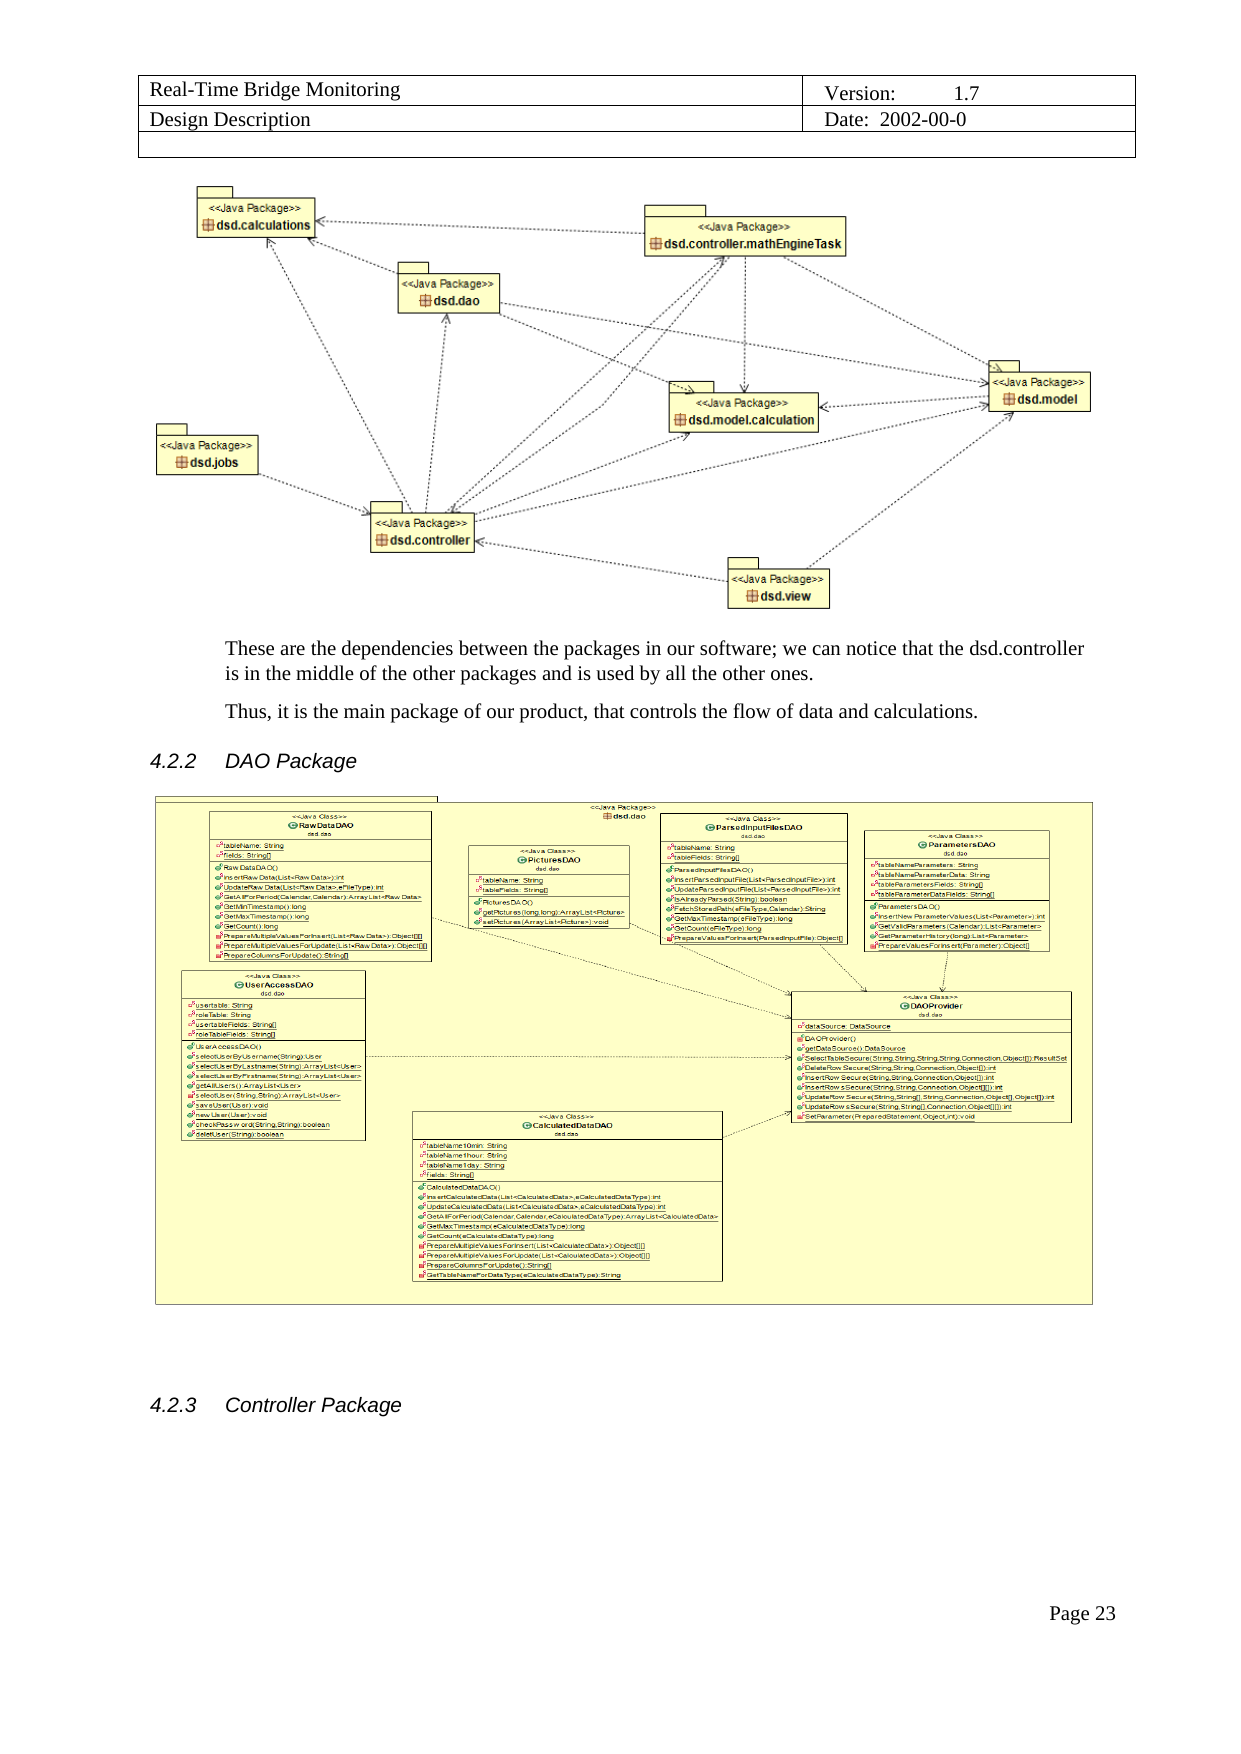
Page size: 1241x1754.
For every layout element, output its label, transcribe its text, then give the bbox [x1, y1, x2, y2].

picture [153, 184, 1094, 612]
picture [153, 794, 1094, 1306]
text Thus, it is the main package of our product, that controls the flow of data and calculations. [225, 698, 1090, 723]
text These are the dependencies between the packages in our software; we can notice that the dsd.controller is in the middle of the other packages and is used by all the other ones. [225, 635, 1090, 685]
subtitle Controller Package [150, 1392, 1090, 1417]
subtitle DAO Package [150, 748, 1090, 773]
